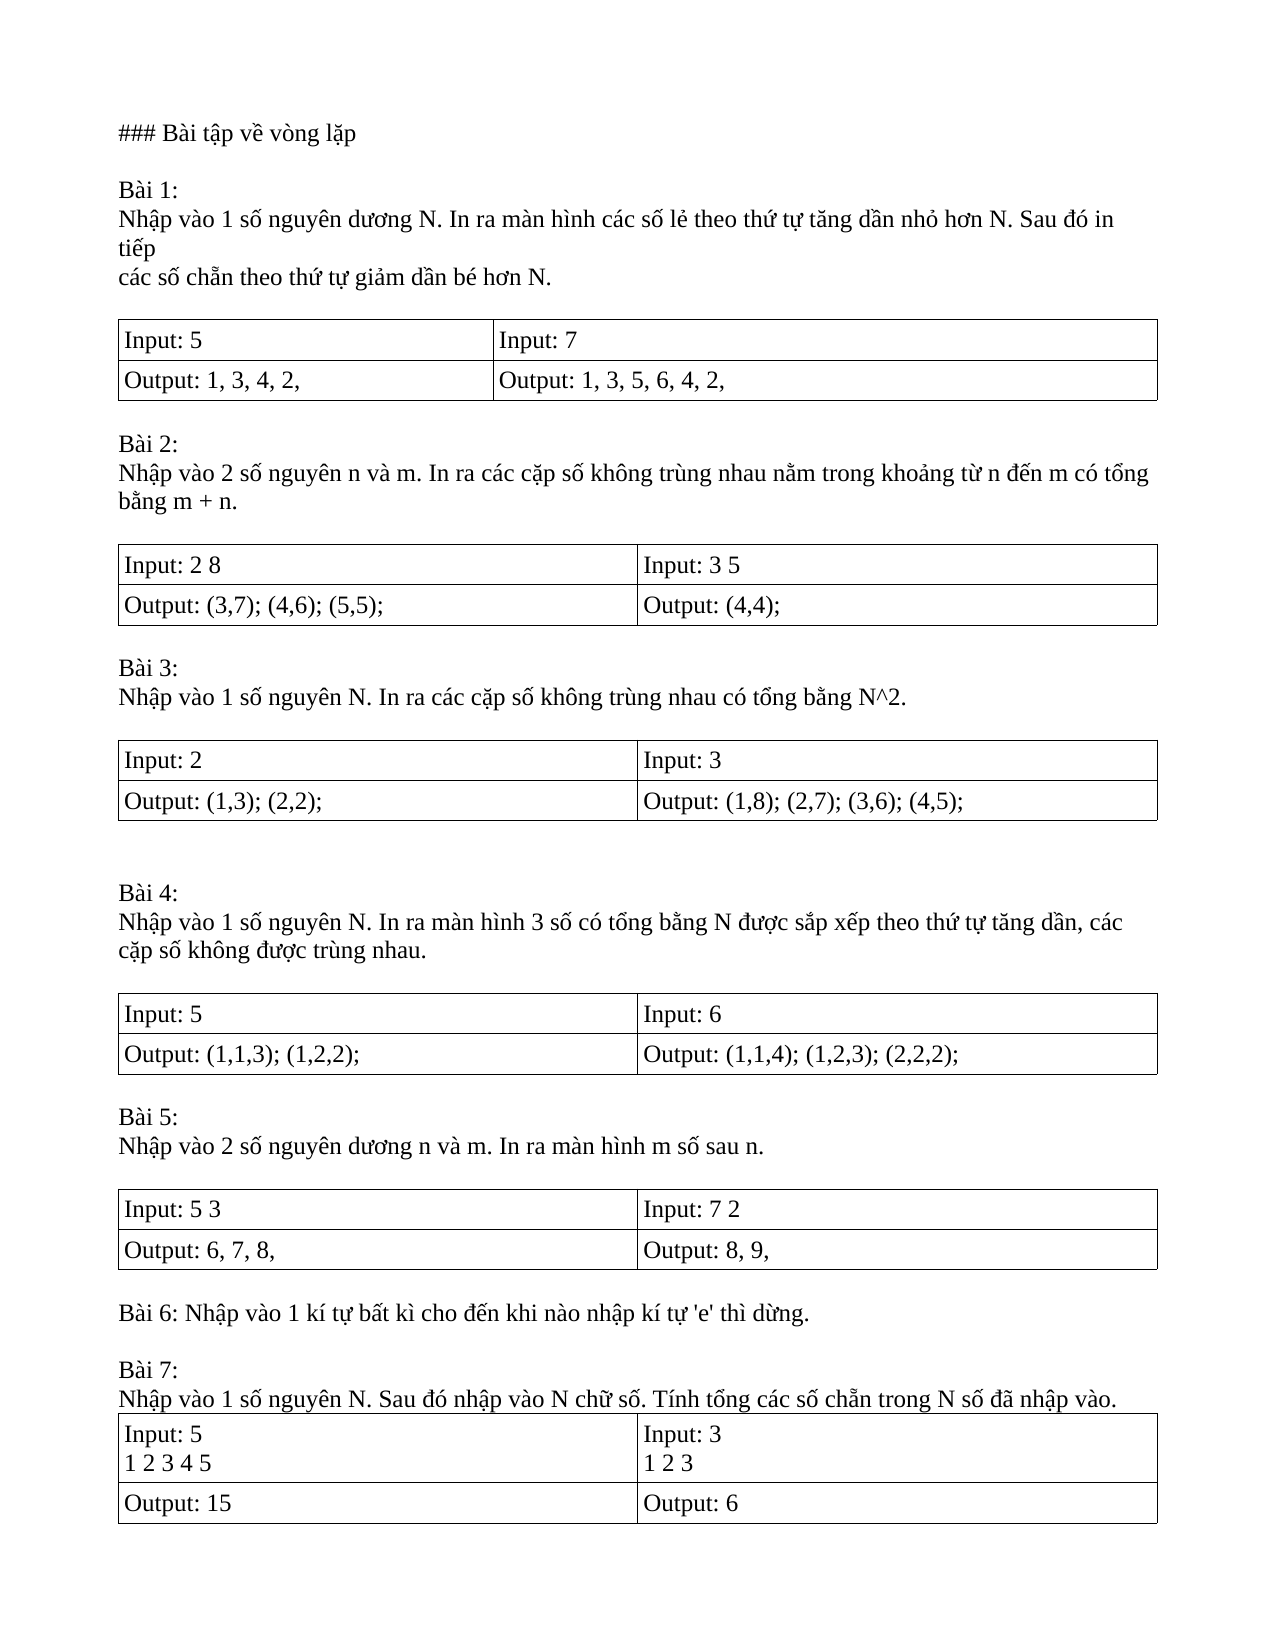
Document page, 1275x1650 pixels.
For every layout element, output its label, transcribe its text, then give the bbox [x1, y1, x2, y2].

text Bài 4: [118, 878, 1157, 907]
table_cell Output: 1, 3, 4, 2, [119, 361, 493, 400]
table_cell Output: 15 [119, 1483, 637, 1522]
table_cell Output: (3,7); (4,6); (5,5); [119, 585, 637, 624]
table_cell Output: 8, 9, [638, 1230, 1157, 1269]
text Bài 5: [118, 1102, 1157, 1131]
table_header Input: 3 5 [638, 545, 1157, 584]
table_header Input: 7 [494, 320, 1157, 360]
text Nhập vào 2 số nguyên dương n và m. In ra màn hình m số sau n. [118, 1131, 1157, 1160]
table_header Input: 2 [119, 741, 637, 780]
table_header Input: 5 [119, 994, 637, 1033]
text Bài 2: [118, 429, 1157, 458]
table_cell Output: 1, 3, 5, 6, 4, 2, [494, 361, 1157, 400]
text Nhập vào 1 số nguyên dương N. In ra màn hình các số lẻ theo thứ tự tăng dần nhỏ hơn N. Sau đó in tiếp [118, 204, 1157, 262]
table_header Input: 3 [638, 741, 1157, 780]
table_header Input: 3 1 2 3 [638, 1414, 1157, 1482]
text Bài 1: [118, 176, 1157, 204]
table_header Input: 2 8 [119, 545, 637, 584]
table_cell Output: (1,8); (2,7); (3,6); (4,5); [638, 781, 1157, 820]
text Bài 3: [118, 653, 1157, 682]
table_cell Output: (1,3); (2,2); [119, 781, 637, 820]
text Nhập vào 1 số nguyên N. In ra các cặp số không trùng nhau có tổng bằng N^2. [118, 682, 1157, 711]
text Nhập vào 1 số nguyên N. Sau đó nhập vào N chữ số. Tính tổng các số chẵn trong N số đã nhập vào. [118, 1384, 1157, 1413]
table_header Input: 7 2 [638, 1190, 1157, 1229]
table_header Input: 5 [119, 320, 493, 360]
text Nhập vào 1 số nguyên N. In ra màn hình 3 số có tổng bằng N được sắp xếp theo thứ tự tăng dần, các cặp số không được trùng nhau. [118, 907, 1157, 964]
table_header Input: 5 3 [119, 1190, 637, 1229]
table_header Input: 6 [638, 994, 1157, 1033]
text Nhập vào 2 số nguyên n và m. In ra các cặp số không trùng nhau nằm trong khoảng từ n đến m có tổng bằng m + n. [118, 458, 1157, 515]
table_cell Output: (4,4); [638, 585, 1157, 624]
text các số chẵn theo thứ tự giảm dần bé hơn N. [118, 262, 1157, 291]
text Bài 7: [118, 1356, 1157, 1384]
table_cell Output: 6 [638, 1483, 1157, 1522]
table_cell Output: (1,1,4); (1,2,3); (2,2,2); [638, 1034, 1157, 1073]
table_cell Output: 6, 7, 8, [119, 1230, 637, 1269]
text ### Bài tập về vòng lặp [118, 118, 1157, 147]
table_header Input: 5 1 2 3 4 5 [119, 1414, 637, 1482]
table_cell Output: (1,1,3); (1,2,2); [119, 1034, 637, 1073]
text Bài 6: Nhập vào 1 kí tự bất kì cho đến khi nào nhập kí tự 'e' thì dừng. [118, 1298, 1157, 1327]
